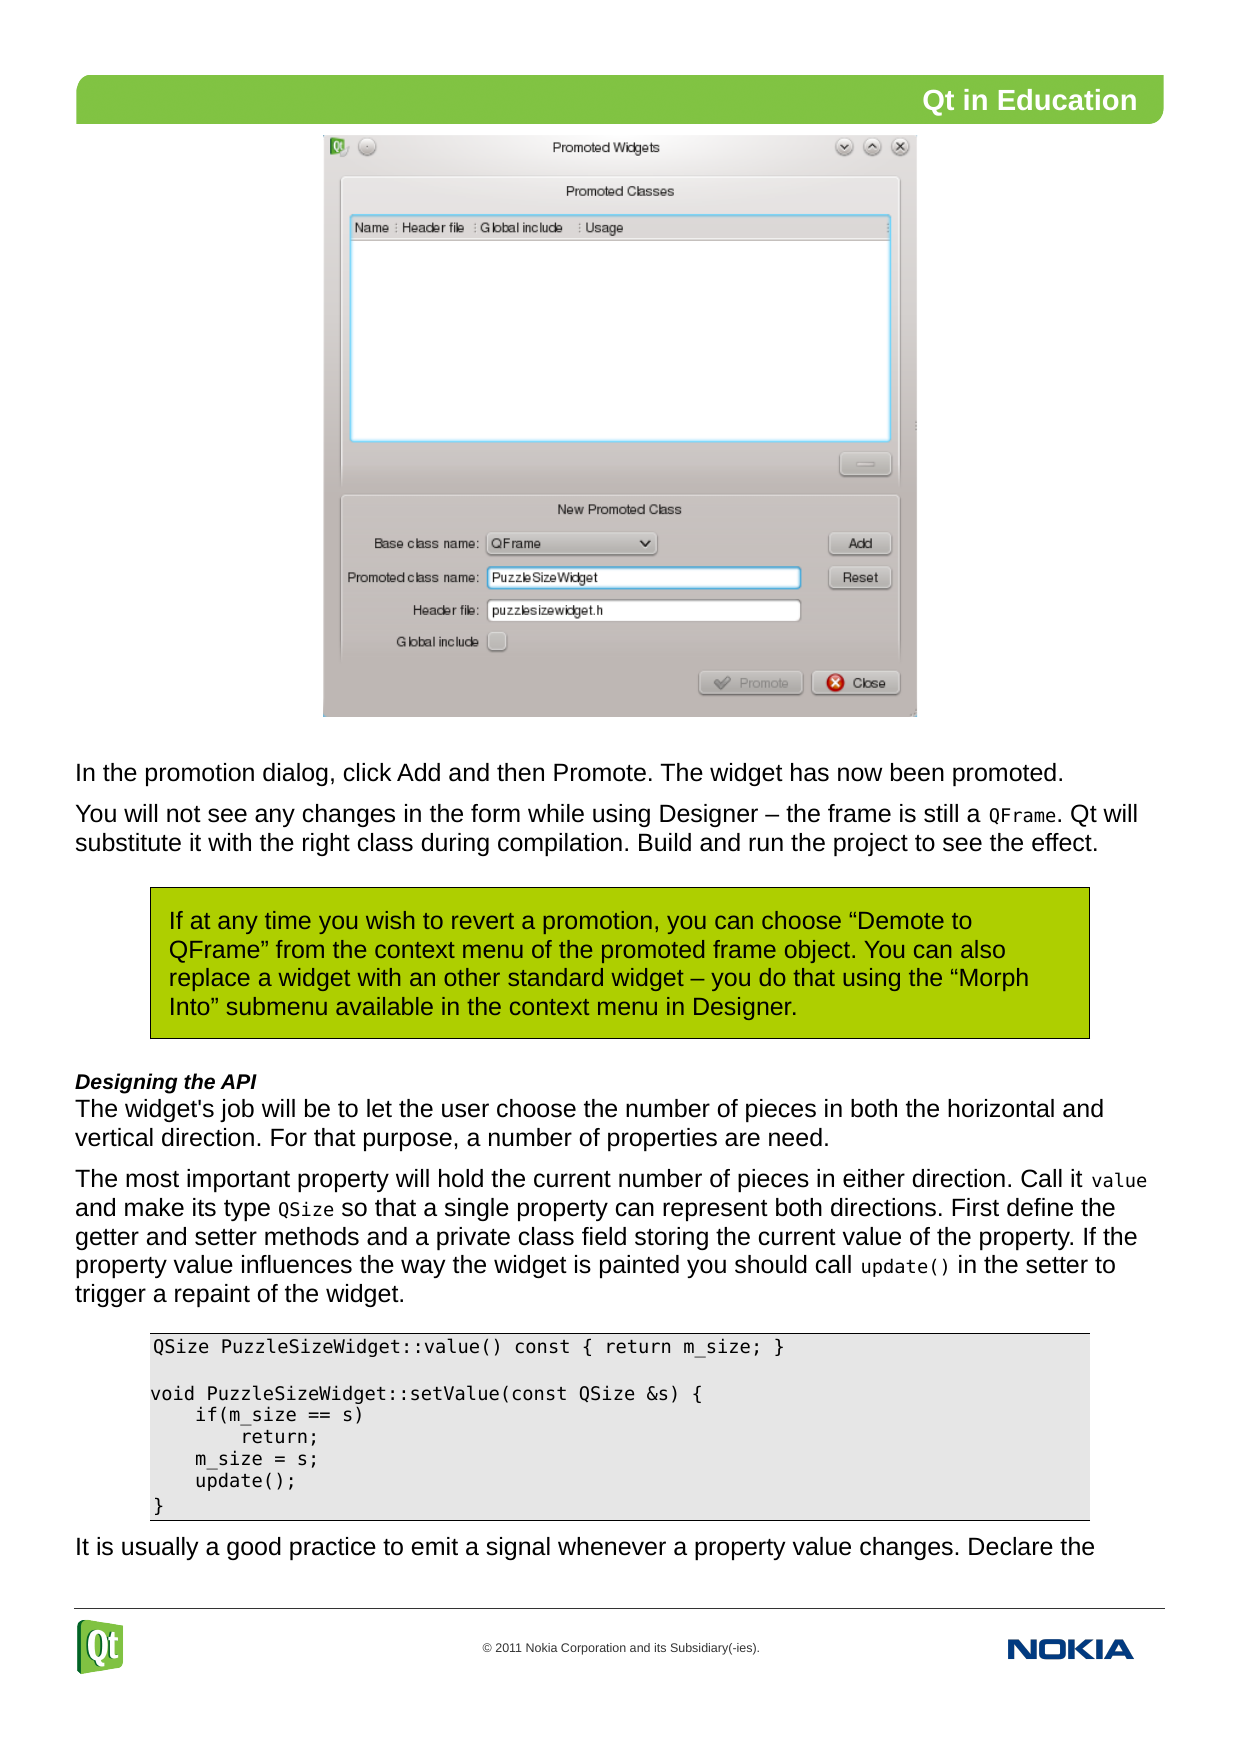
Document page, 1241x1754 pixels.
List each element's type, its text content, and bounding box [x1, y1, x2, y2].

picture [73, 1615, 127, 1679]
text If at any time you wish to revert a promotion, you can choose “Demote to QFrame” from the context menu of the promoted frame object. You can also replace a widget with an other standard widget – you do that using the “Morph Into” submenu available in the context menu in Designer. [151, 888, 1089, 1038]
text In the promotion dialog, click Add and then Promote. The widget has now been promoted. [75, 758, 1165, 787]
subtitle Designing the API [75, 1070, 1165, 1094]
text QSize PuzzleSizeWidget::value() const { return m_size; } [150, 1334, 1090, 1361]
picture [323, 135, 918, 717]
text It is usually a good practice to emit a signal whenever a property value changes. Declare the [75, 1532, 1165, 1561]
text m_size = s; [150, 1448, 1090, 1470]
text return; [150, 1426, 1090, 1448]
text void PuzzleSizeWidget::setValue(const QSize &s) { [150, 1382, 1090, 1404]
text if(m_size == s) [150, 1404, 1090, 1426]
text } [150, 1492, 1090, 1520]
text update(); [150, 1470, 1090, 1492]
text The widget's job will be to let the user choose the number of pieces in both the horizontal and vertical direction. For that purpose, a number of properties are need. [75, 1094, 1165, 1152]
text The most important property will hold the current number of pieces in either direction. Call it value and make its type QSize so that a single property can represent both directions. First define the getter and setter methods and a private class field storing the current value of the property. If the property value influences the way the widget is painted you should call update() in the setter to trigger a repaint of the widget. [75, 1164, 1165, 1308]
text You will not see any changes in the form while using Designer – the frame is still a QFrame. Qt will substitute it with the right class during compilation. Build and run the project to see the effect. [75, 799, 1165, 857]
picture [978, 1610, 1164, 1688]
picture [76, 75, 1164, 124]
